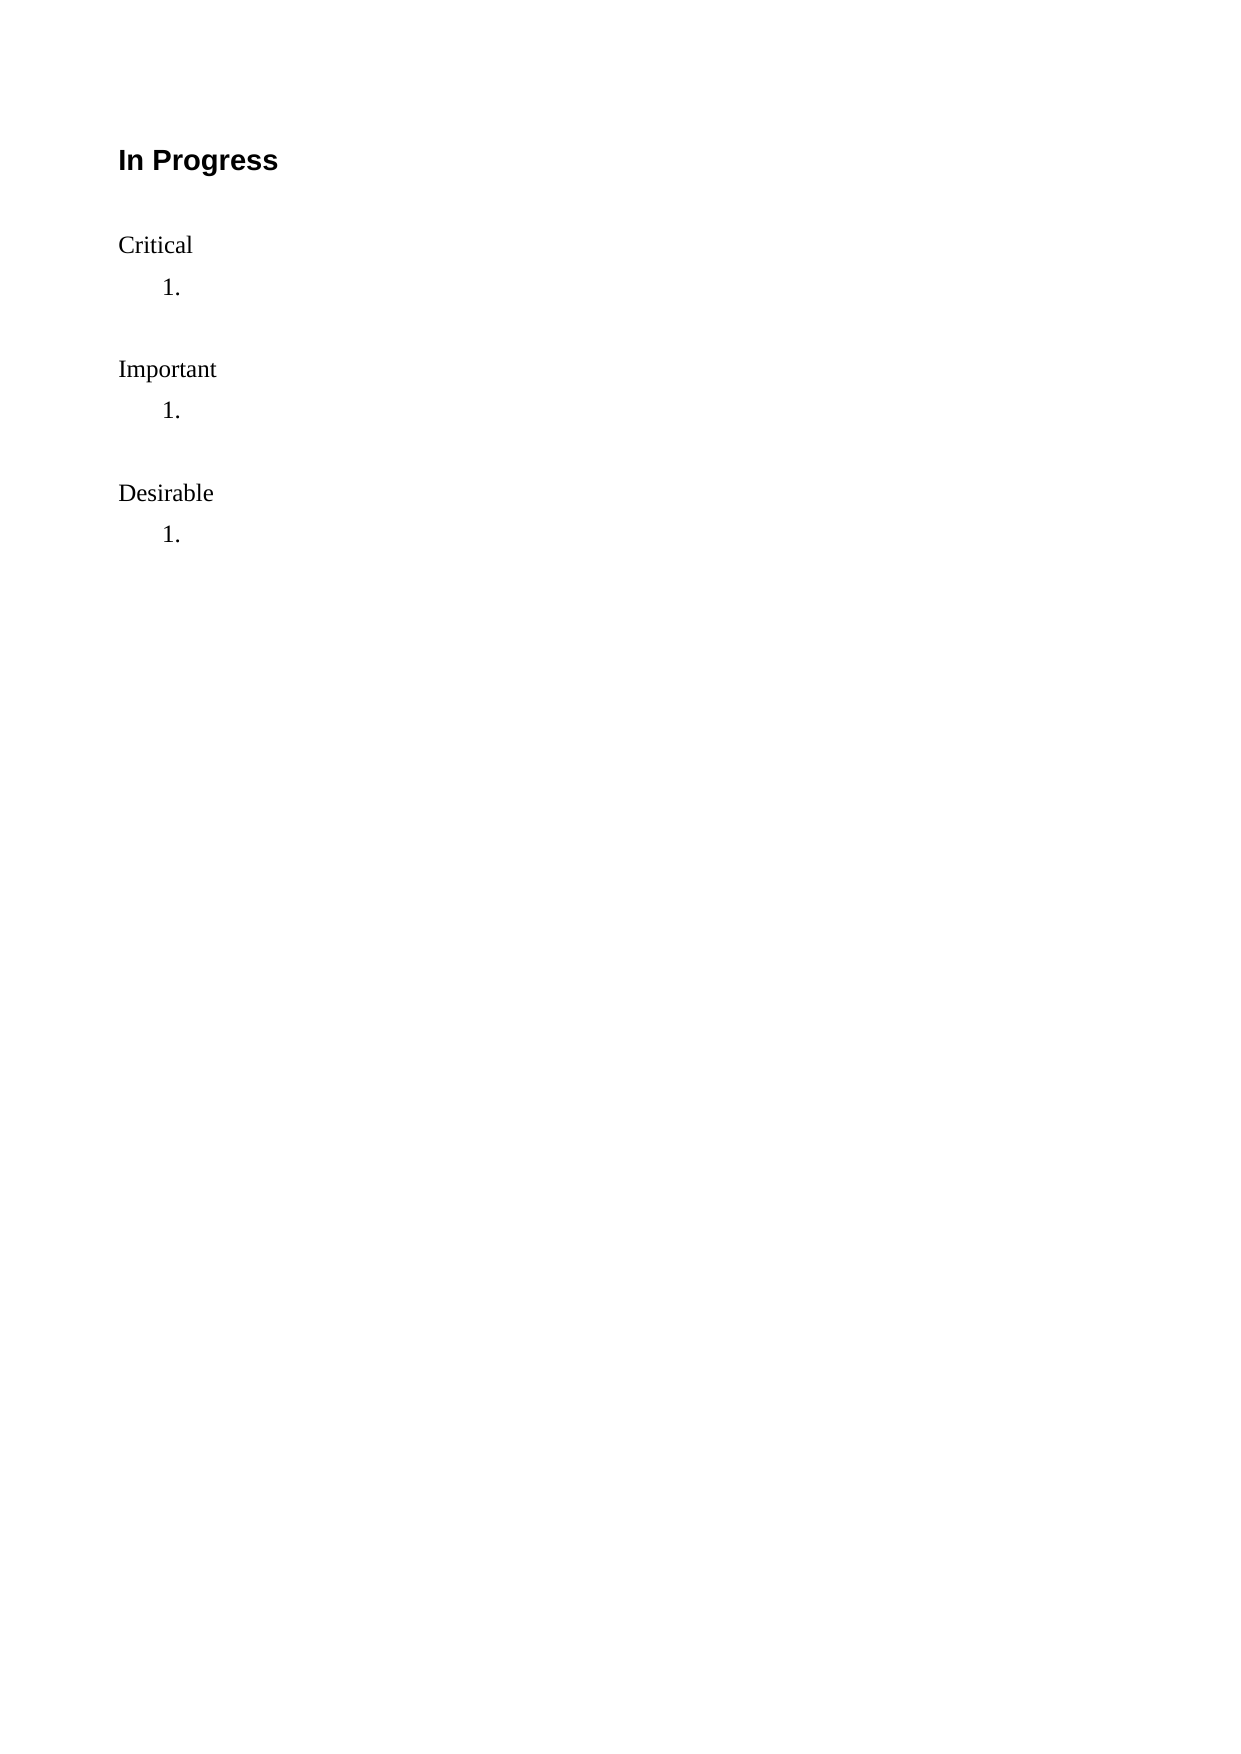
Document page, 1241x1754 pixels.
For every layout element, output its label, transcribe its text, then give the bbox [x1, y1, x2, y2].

text Critical [118, 230, 1122, 259]
subtitle In Progress [118, 143, 1122, 177]
text Desirable [118, 478, 1122, 507]
text Important [118, 354, 1122, 383]
